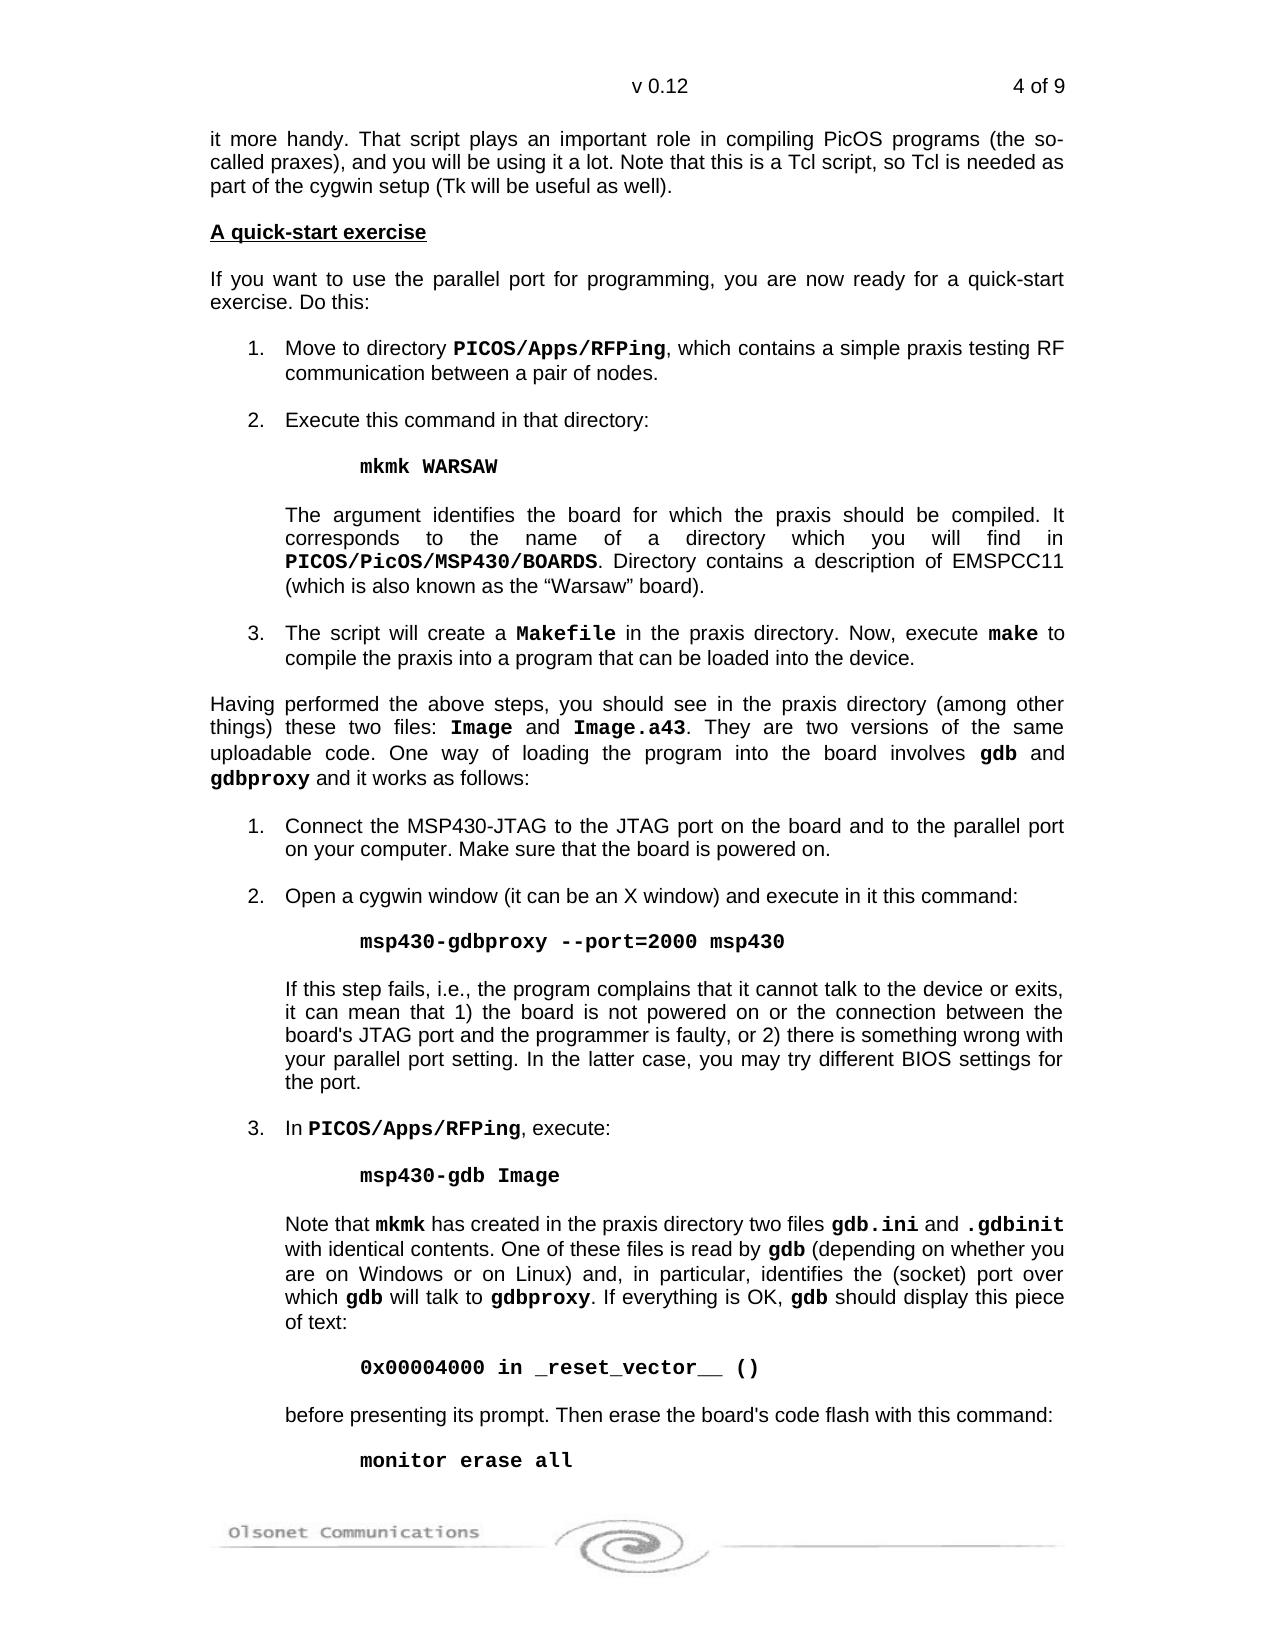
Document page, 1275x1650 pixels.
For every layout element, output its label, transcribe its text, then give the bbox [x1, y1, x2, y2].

list Note that mkmk has created in the praxis directory two files gdb.ini and .gdbinit with identical contents. One of these files is read by gdb (depending on whether you are on Windows or on Linux) and, in particular, identifies the (socket) port over which gdb will talk to gdbproxy. If everything is OK, gdb should display this piece of text: [247, 1212, 1065, 1334]
text it more handy. That script plays an important role in compiling PicOS programs (the so-called praxes), and you will be using it a lot. Note that this is a Tcl script, so Tcl is needed as part of the cygwin setup (Tk will be useful as well). [210, 128, 1065, 197]
list If this step fails, i.e., the program complains that it cannot talk to the device or exits, it can mean that 1) the board is not powered on or the connection between the board's JTAG port and the programmer is faulty, or 2) there is something wrong with your parallel port setting. In the latter case, you may try different BIOS settings for the port. [247, 977, 1065, 1094]
list 0x00004000 in _reset_vector__ () [322, 1357, 1065, 1381]
text Having performed the above steps, you should see in the praxis directory (among other things) these two files: Image and Image.a43. They are two versions of the same uploadable code. One way of loading the program into the board involves gdb and gdbproxy and it works as follows: [210, 693, 1065, 791]
list Connect the MSP430-JTAG to the JTAG port on the board and to the parallel port on your computer. Make sure that the board is powered on. [247, 814, 1065, 861]
list msp430-gdbproxy --port=2000 msp430 [322, 931, 1065, 954]
list In PICOS/Apps/RFPing, execute: [247, 1117, 1065, 1142]
text If you want to use the parallel port for programming, you are now ready for a quick-start exercise. Do this: [210, 267, 1065, 313]
list The script will create a Makefile in the praxis directory. Now, execute make to compile the praxis into a program that can be loaded into the device. [247, 621, 1065, 669]
picture [210, 1504, 1065, 1596]
text A quick-start exercise [210, 221, 1065, 244]
list Open a cygwin window (it can be an X window) and execute in it this command: [247, 884, 1065, 907]
list Execute this command in that directory: [247, 408, 1065, 432]
list monitor erase all [322, 1450, 1065, 1474]
list Move to directory PICOS/Apps/RFPing, which contains a simple praxis testing RF communication between a pair of nodes. [247, 337, 1065, 385]
list The argument identifies the board for which the praxis should be compiled. It corresponds to the name of a directory which you will find in PICOS/PicOS/MSP430/BOARDS. Directory contains a description of EMSPCC11 (which is also known as the “Warsaw” board). [247, 503, 1065, 598]
list msp430-gdb Image [322, 1165, 1065, 1189]
list mkmk WARSAW [247, 455, 1065, 480]
list before presenting its prompt. Then erase the board's code flash with this command: [247, 1404, 1065, 1427]
